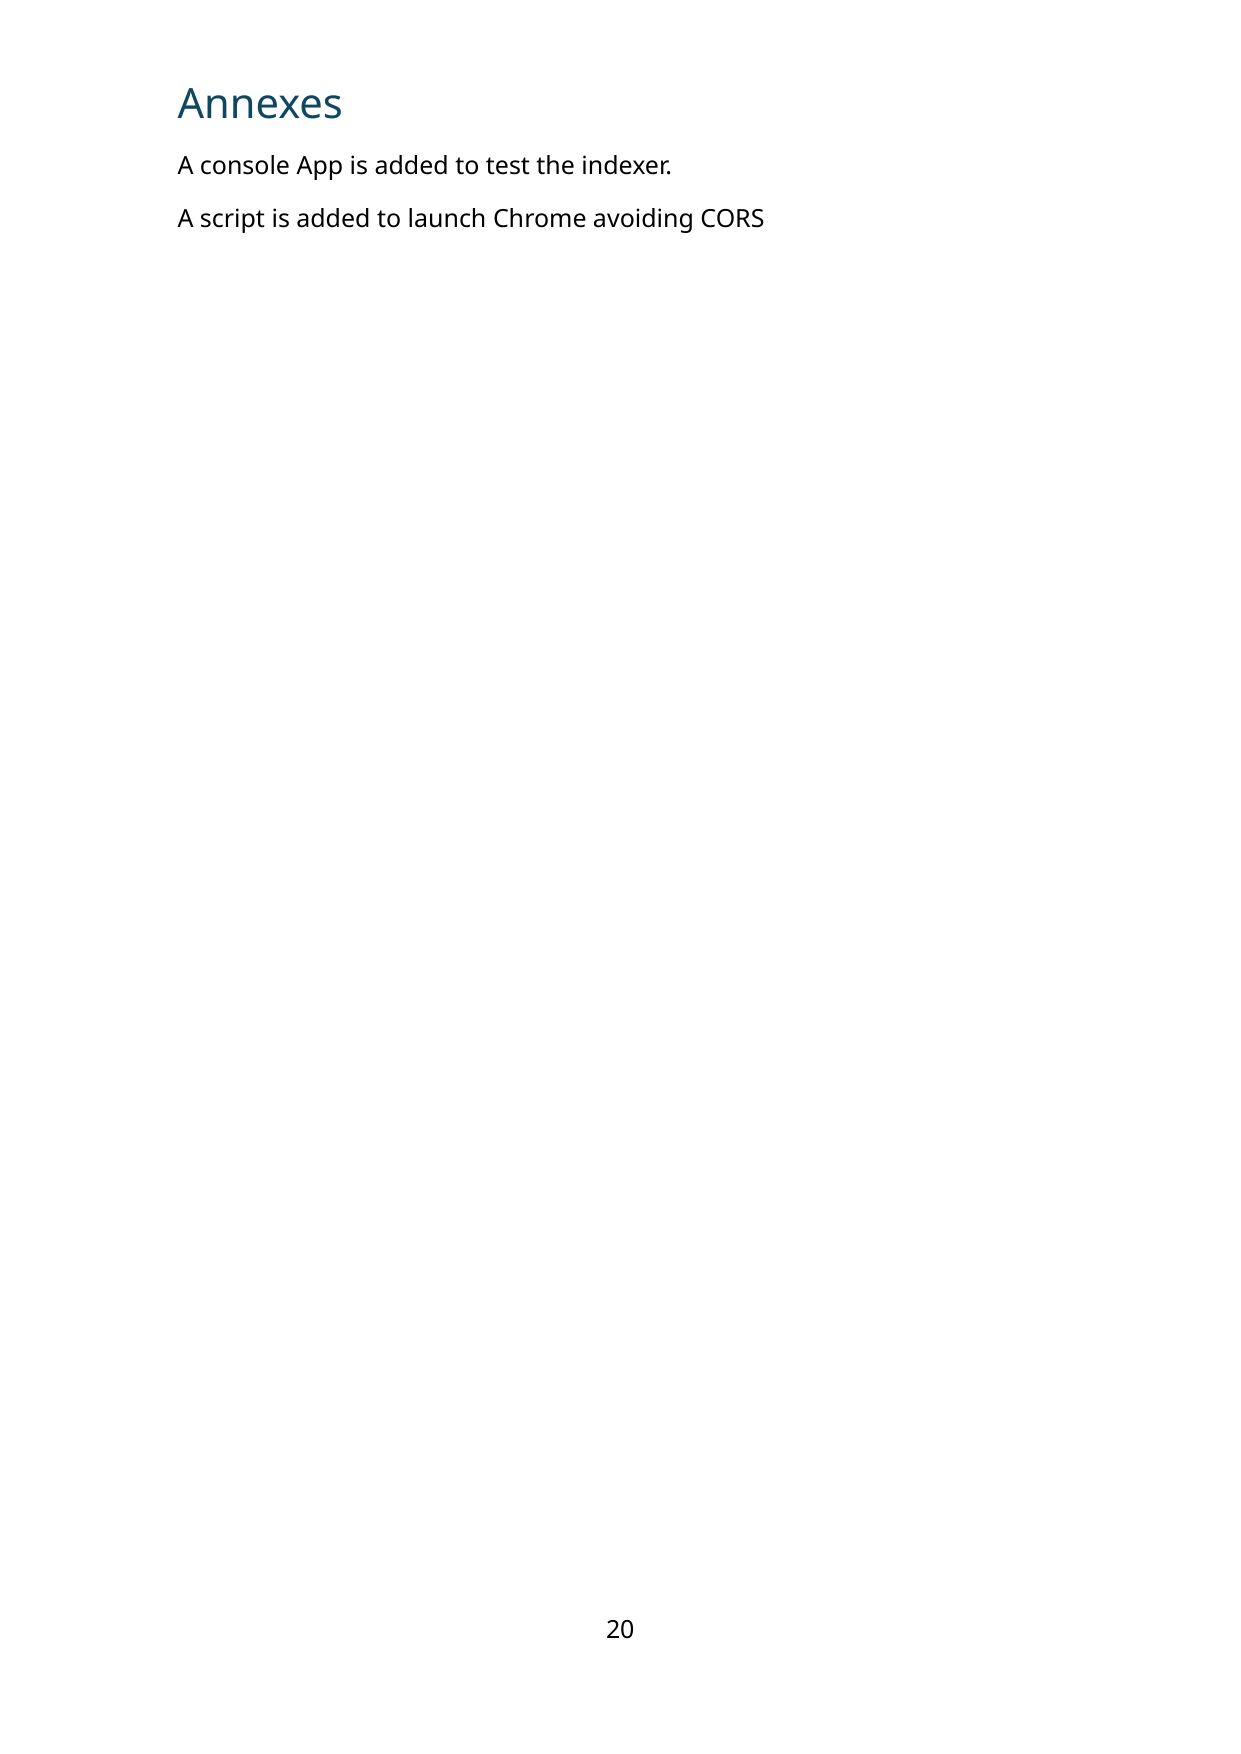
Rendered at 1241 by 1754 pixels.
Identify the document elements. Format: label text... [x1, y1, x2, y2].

subtitle Annexes [177, 74, 1063, 131]
text A script is added to launch Chrome avoiding CORS [177, 201, 1063, 235]
text A console App is added to test the indexer. [177, 147, 1063, 181]
